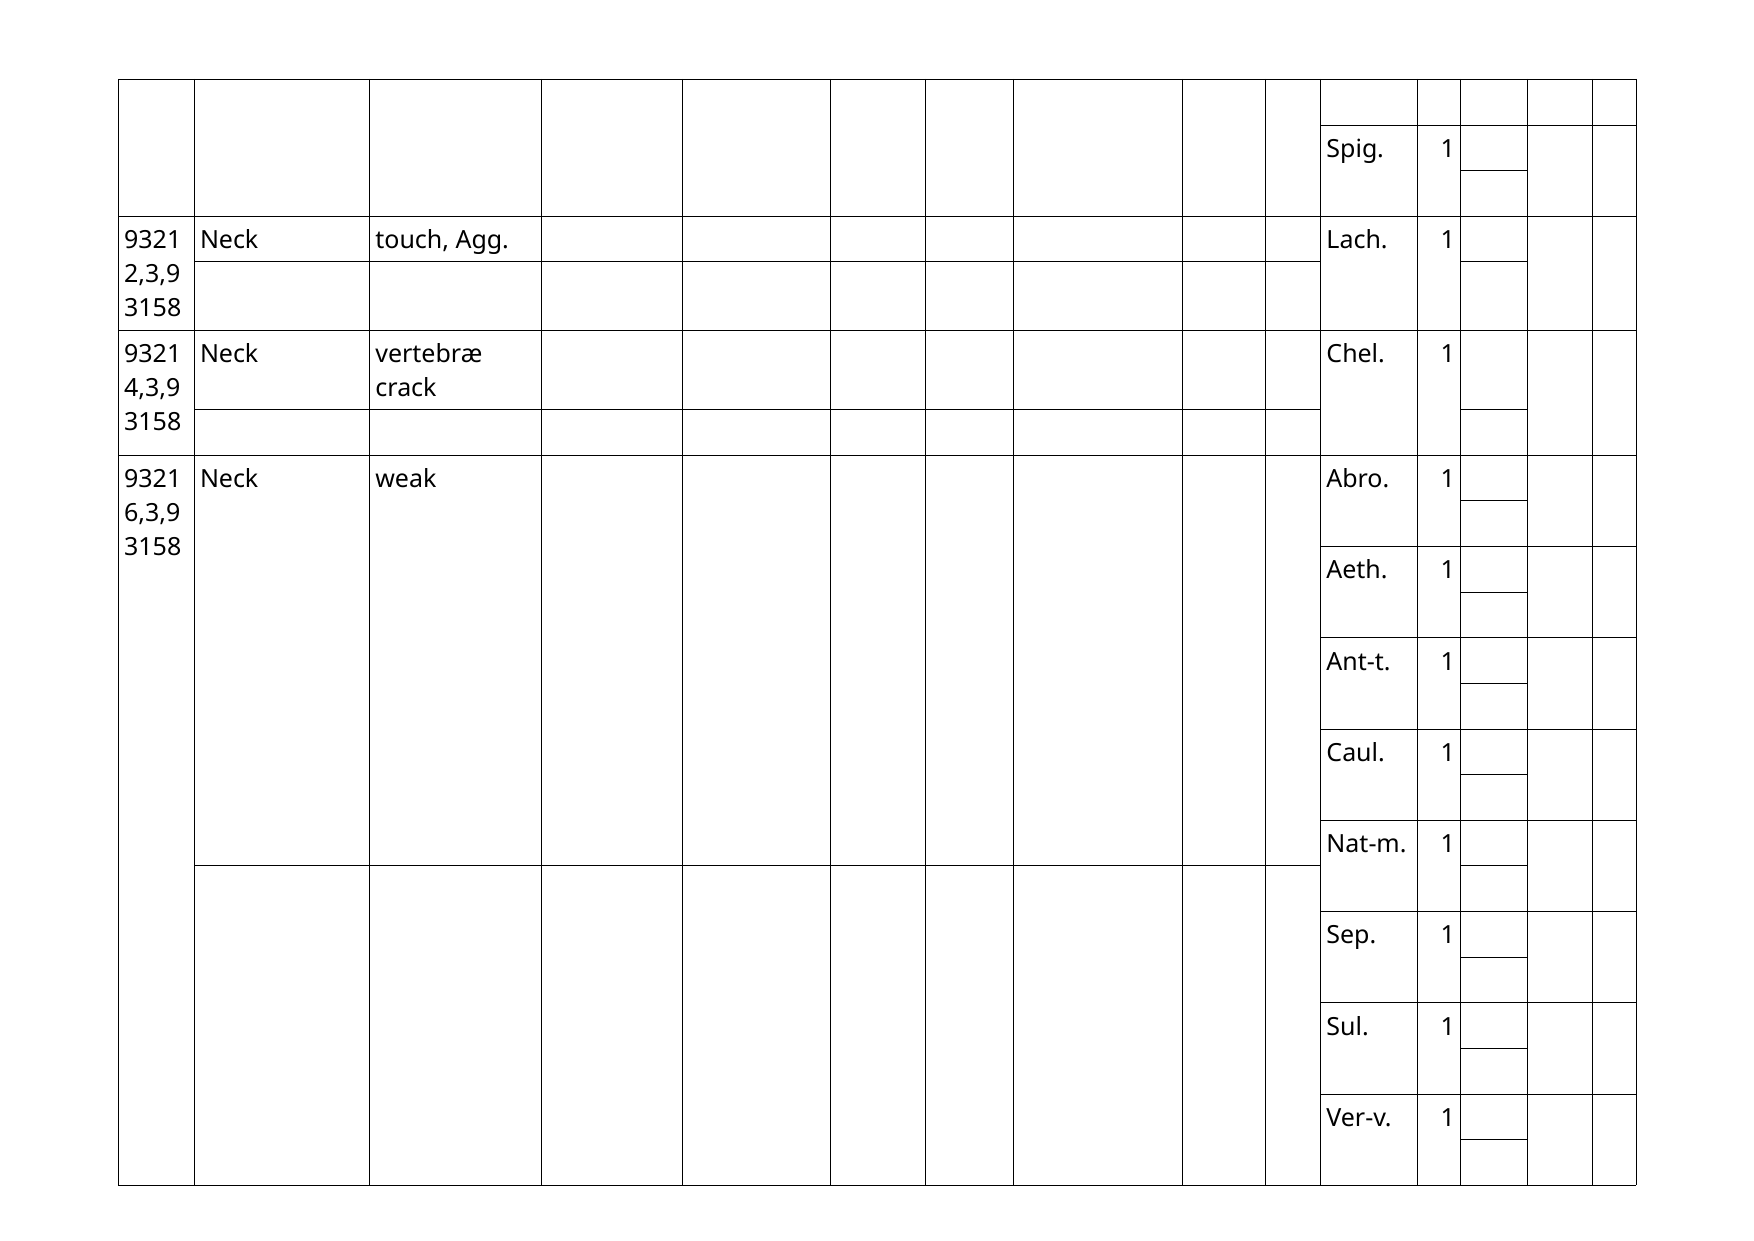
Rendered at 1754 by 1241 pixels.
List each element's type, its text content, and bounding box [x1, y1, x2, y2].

table_cell [1183, 217, 1265, 261]
table_cell [1266, 456, 1320, 865]
table_cell Ant-t. [1321, 638, 1417, 728]
table_cell [1461, 547, 1527, 592]
table_cell [1461, 638, 1527, 683]
table_cell [1593, 126, 1636, 216]
table_cell 1 [1418, 821, 1460, 911]
table_cell [542, 262, 682, 329]
table_cell 1 [1418, 638, 1460, 728]
table_cell [1461, 1049, 1527, 1093]
table_cell [1461, 456, 1527, 500]
table_cell [1528, 1095, 1592, 1185]
table_cell [1461, 171, 1527, 216]
table_cell [831, 866, 925, 1185]
table_cell [1528, 80, 1592, 124]
table_cell [1014, 866, 1182, 1185]
table_cell Caul. [1321, 730, 1417, 820]
table_cell [1014, 262, 1182, 329]
table_cell [926, 80, 1013, 216]
table_cell [370, 80, 541, 216]
table_cell [683, 456, 830, 865]
table_cell [1461, 1003, 1527, 1048]
table_cell Sul. [1321, 1003, 1417, 1093]
table_cell [370, 866, 541, 1185]
table_cell [195, 410, 369, 455]
table_cell [1183, 262, 1265, 329]
table_cell [1593, 331, 1636, 455]
table_cell Neck [195, 331, 369, 409]
table_cell [119, 80, 194, 216]
table_cell [1528, 126, 1592, 216]
table_cell [1593, 80, 1636, 124]
table_cell [1183, 456, 1265, 865]
table_cell [1183, 410, 1265, 455]
table_cell [1528, 217, 1592, 329]
table_cell [195, 866, 369, 1185]
table_cell [1461, 730, 1527, 774]
table_cell [1266, 331, 1320, 409]
table_cell [542, 410, 682, 455]
table_cell [1461, 217, 1527, 261]
table_cell [370, 262, 541, 329]
table_cell Ver-v. [1321, 1095, 1417, 1185]
table_cell [1593, 638, 1636, 728]
table_cell 1 [1418, 331, 1460, 455]
table_cell [1528, 730, 1592, 820]
table_cell [831, 217, 925, 261]
table_cell [831, 410, 925, 455]
table_cell [683, 866, 830, 1185]
table_cell Neck [195, 456, 369, 865]
table_cell [1266, 80, 1320, 216]
table_cell [542, 331, 682, 409]
table_cell [1014, 410, 1182, 455]
table_cell [1266, 262, 1320, 329]
table_cell [1266, 410, 1320, 455]
table_cell 1 [1418, 730, 1460, 820]
table_cell [831, 456, 925, 865]
table_cell [370, 410, 541, 455]
table_cell [1461, 331, 1527, 409]
table_cell [1593, 217, 1636, 329]
table_cell [1418, 80, 1460, 124]
table_cell [831, 80, 925, 216]
table_cell [1461, 126, 1527, 170]
table_cell [1593, 1003, 1636, 1093]
table_cell 1 [1418, 456, 1460, 546]
table_cell [1528, 1003, 1592, 1093]
table_cell [542, 80, 682, 216]
table_cell [1014, 80, 1182, 216]
table_cell [926, 456, 1013, 865]
table_cell [542, 217, 682, 261]
table_cell [542, 456, 682, 865]
table_cell [1528, 547, 1592, 637]
table_cell [683, 262, 830, 329]
table_cell [683, 410, 830, 455]
table_cell [1321, 80, 1417, 124]
table_cell [1266, 866, 1320, 1185]
table_cell 93214,3,93158 [119, 331, 194, 455]
table_cell [1461, 1095, 1527, 1139]
table_cell 1 [1418, 547, 1460, 637]
table_cell [926, 331, 1013, 409]
table_cell [683, 80, 830, 216]
table_cell Sep. [1321, 912, 1417, 1002]
table_cell [1014, 456, 1182, 865]
table_cell [1461, 501, 1527, 546]
table_cell [1528, 456, 1592, 546]
table_cell [1183, 80, 1265, 216]
table_cell 1 [1418, 217, 1460, 329]
table_cell 93216,3,93158 [119, 456, 194, 1185]
table_cell [1461, 684, 1527, 728]
table_cell [1461, 821, 1527, 865]
table_cell Nat-m. [1321, 821, 1417, 911]
table_cell [831, 331, 925, 409]
table_cell [1593, 1095, 1636, 1185]
table_cell [1528, 331, 1592, 455]
table_cell vertebræ crack [370, 331, 541, 409]
table_cell [1461, 410, 1527, 455]
table_cell [831, 262, 925, 329]
table_cell touch, Agg. [370, 217, 541, 261]
table_cell Spig. [1321, 126, 1417, 216]
table_cell [1461, 1140, 1527, 1185]
table_cell [1461, 866, 1527, 911]
table_cell [542, 866, 682, 1185]
table_cell [683, 331, 830, 409]
table_cell [683, 217, 830, 261]
table_cell 1 [1418, 126, 1460, 216]
table_cell Aeth. [1321, 547, 1417, 637]
table_cell 1 [1418, 912, 1460, 1002]
table_cell [195, 262, 369, 329]
table_cell [926, 410, 1013, 455]
table_cell [1183, 331, 1265, 409]
table_cell [1593, 547, 1636, 637]
table_cell [1266, 217, 1320, 261]
table_cell [1528, 638, 1592, 728]
table_cell [926, 262, 1013, 329]
table_cell [926, 866, 1013, 1185]
table_cell [1528, 912, 1592, 1002]
table_cell [1461, 958, 1527, 1002]
table_cell [1183, 866, 1265, 1185]
table_cell [1461, 775, 1527, 820]
table_cell [1014, 217, 1182, 261]
table_cell Neck [195, 217, 369, 261]
table_cell [1593, 912, 1636, 1002]
table_cell 1 [1418, 1003, 1460, 1093]
table_cell [926, 217, 1013, 261]
table_cell [1461, 262, 1527, 329]
table_cell Lach. [1321, 217, 1417, 329]
table_cell [1461, 912, 1527, 957]
table_cell [1593, 456, 1636, 546]
table_cell Abro. [1321, 456, 1417, 546]
table_cell [1014, 331, 1182, 409]
table_cell [1461, 80, 1527, 124]
table_cell [1461, 593, 1527, 637]
table_cell [195, 80, 369, 216]
table_cell 93212,3,93158 [119, 217, 194, 329]
table_cell 1 [1418, 1095, 1460, 1185]
table_cell [1528, 821, 1592, 911]
table_cell weak [370, 456, 541, 865]
table_cell [1593, 730, 1636, 820]
table_cell [1593, 821, 1636, 911]
table_cell Chel. [1321, 331, 1417, 455]
